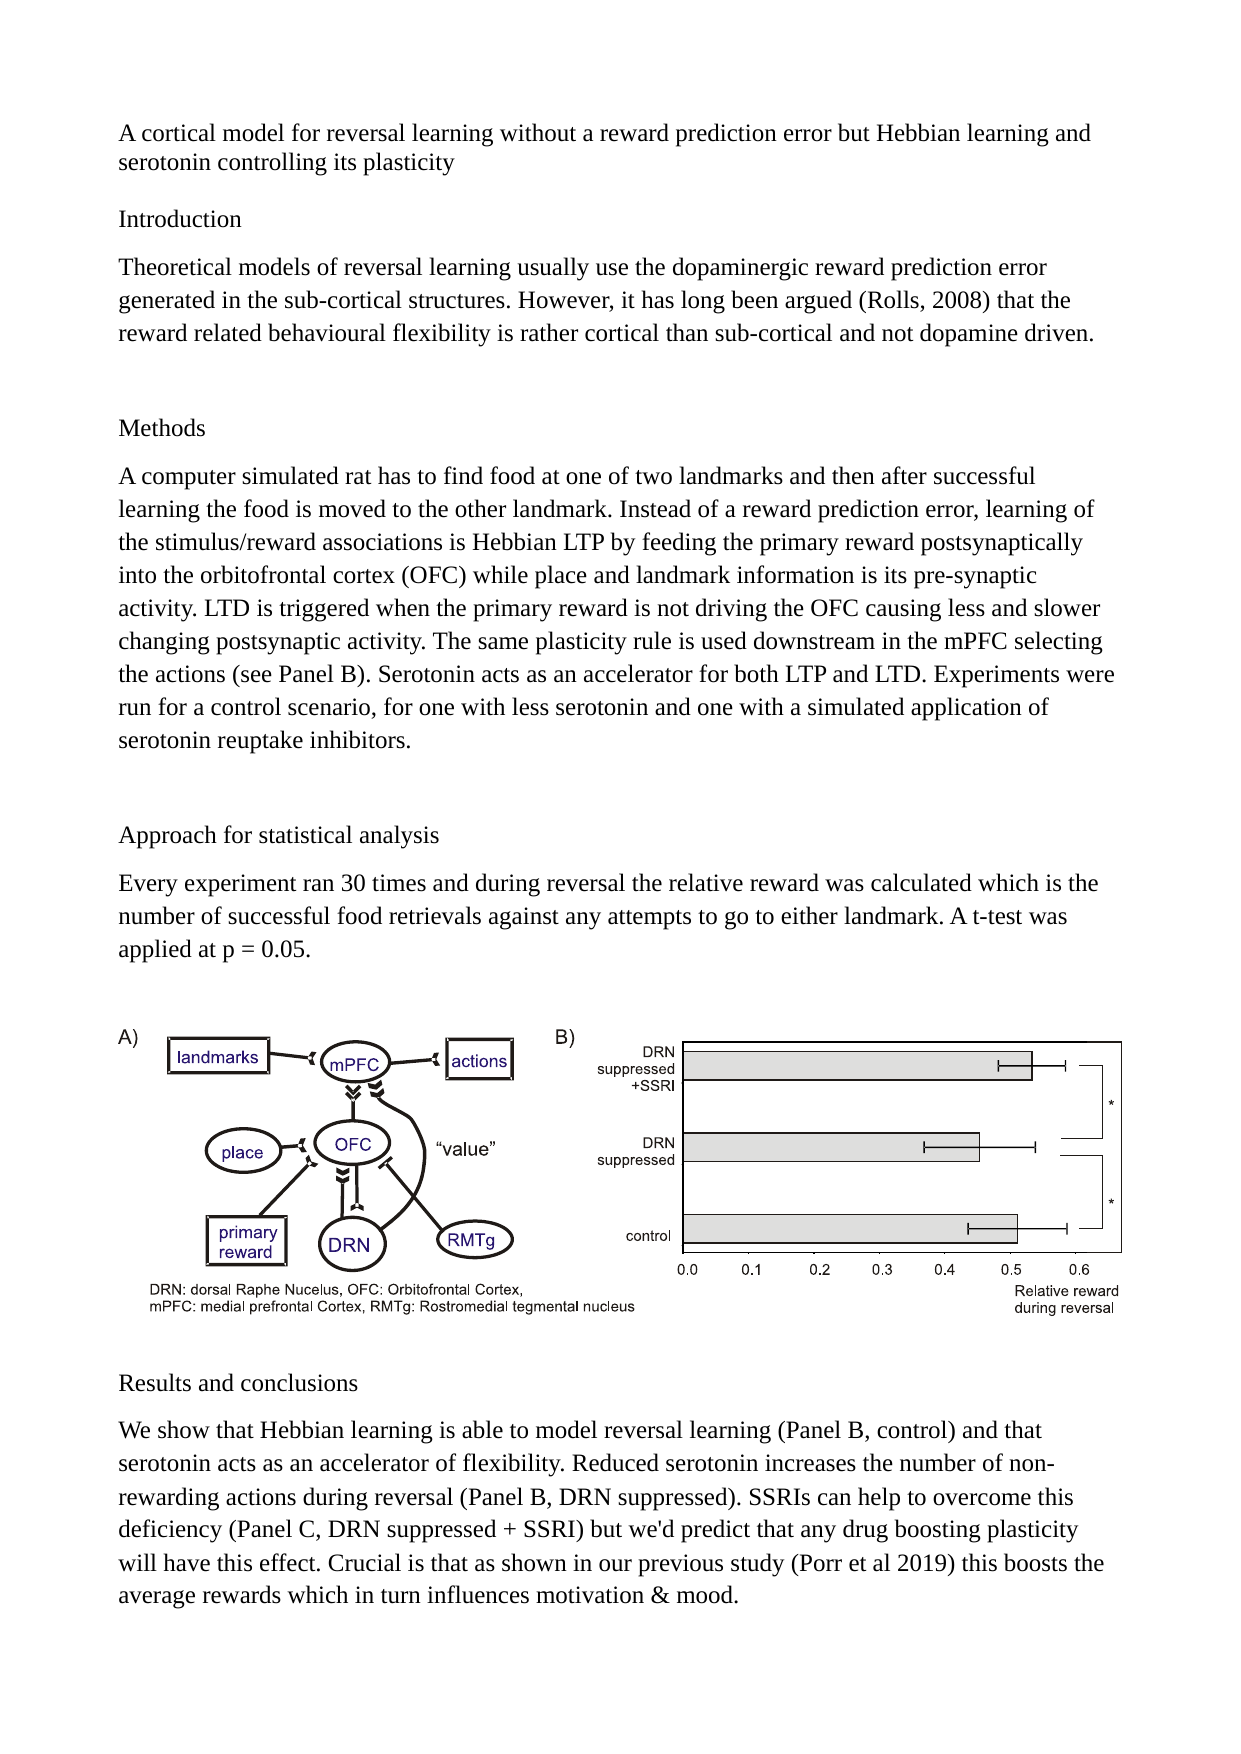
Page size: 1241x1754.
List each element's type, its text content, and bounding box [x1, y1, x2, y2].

text A cortical model for reversal learning without a reward prediction error but Hebbian learning and serotonin controlling its plasticity [118, 118, 1122, 176]
text Introduction [118, 204, 1122, 233]
text We show that Hebbian learning is able to model reversal learning (Panel B, control) and that serotonin acts as an accelerator of flexibility. Reduced serotonin increases the number of non-rewarding actions during reversal (Panel B, DRN suppressed). SSRIs can help to overcome this deficiency (Panel C, DRN suppressed + SSRI) but we'd predict that any drug boosting plasticity will have this effect. Crucial is that as shown in our previous study (Porr et al 2019) this boosts the average rewards which in turn influences motivation & mood. [118, 1416, 1122, 1609]
text A computer simulated rat has to find food at one of two landmarks and then after successful learning the food is moved to the other landmark. Instead of a reward prediction error, learning of the stimulus/reward associations is Hebbian LTP by feeding the primary reward postsynaptically into the orbitofrontal cortex (OFC) while place and landmark information is its pre-synaptic activity. LTD is triggered when the primary reward is not driving the OFC causing less and slower changing postsynaptic activity. The same plasticity rule is used downstream in the mPFC selecting the actions (see Panel B). Serotonin acts as an accelerator for both LTP and LTD. Experiments were run for a control scenario, for one with less serotonin and one with a simulated application of serotonin reuptake inhibitors. [118, 461, 1122, 754]
text Every experiment ran 30 times and during reversal the relative reward was calculated which is the number of successful food retrievals against any attempts to go to either landmark. A t-test was applied at p = 0.05. [118, 868, 1122, 963]
text Approach for statistical analysis [118, 820, 1122, 849]
text Theoretical models of reversal learning usually use the dopaminergic reward prediction error generated in the sub-cortical structures. However, it has long been argued (Rolls, 2008) that the reward related behavioural flexibility is rather cortical than sub-cortical and not dopamine driven. [118, 252, 1122, 347]
text Results and conclusions [118, 1368, 1122, 1397]
text Methods [118, 413, 1122, 442]
